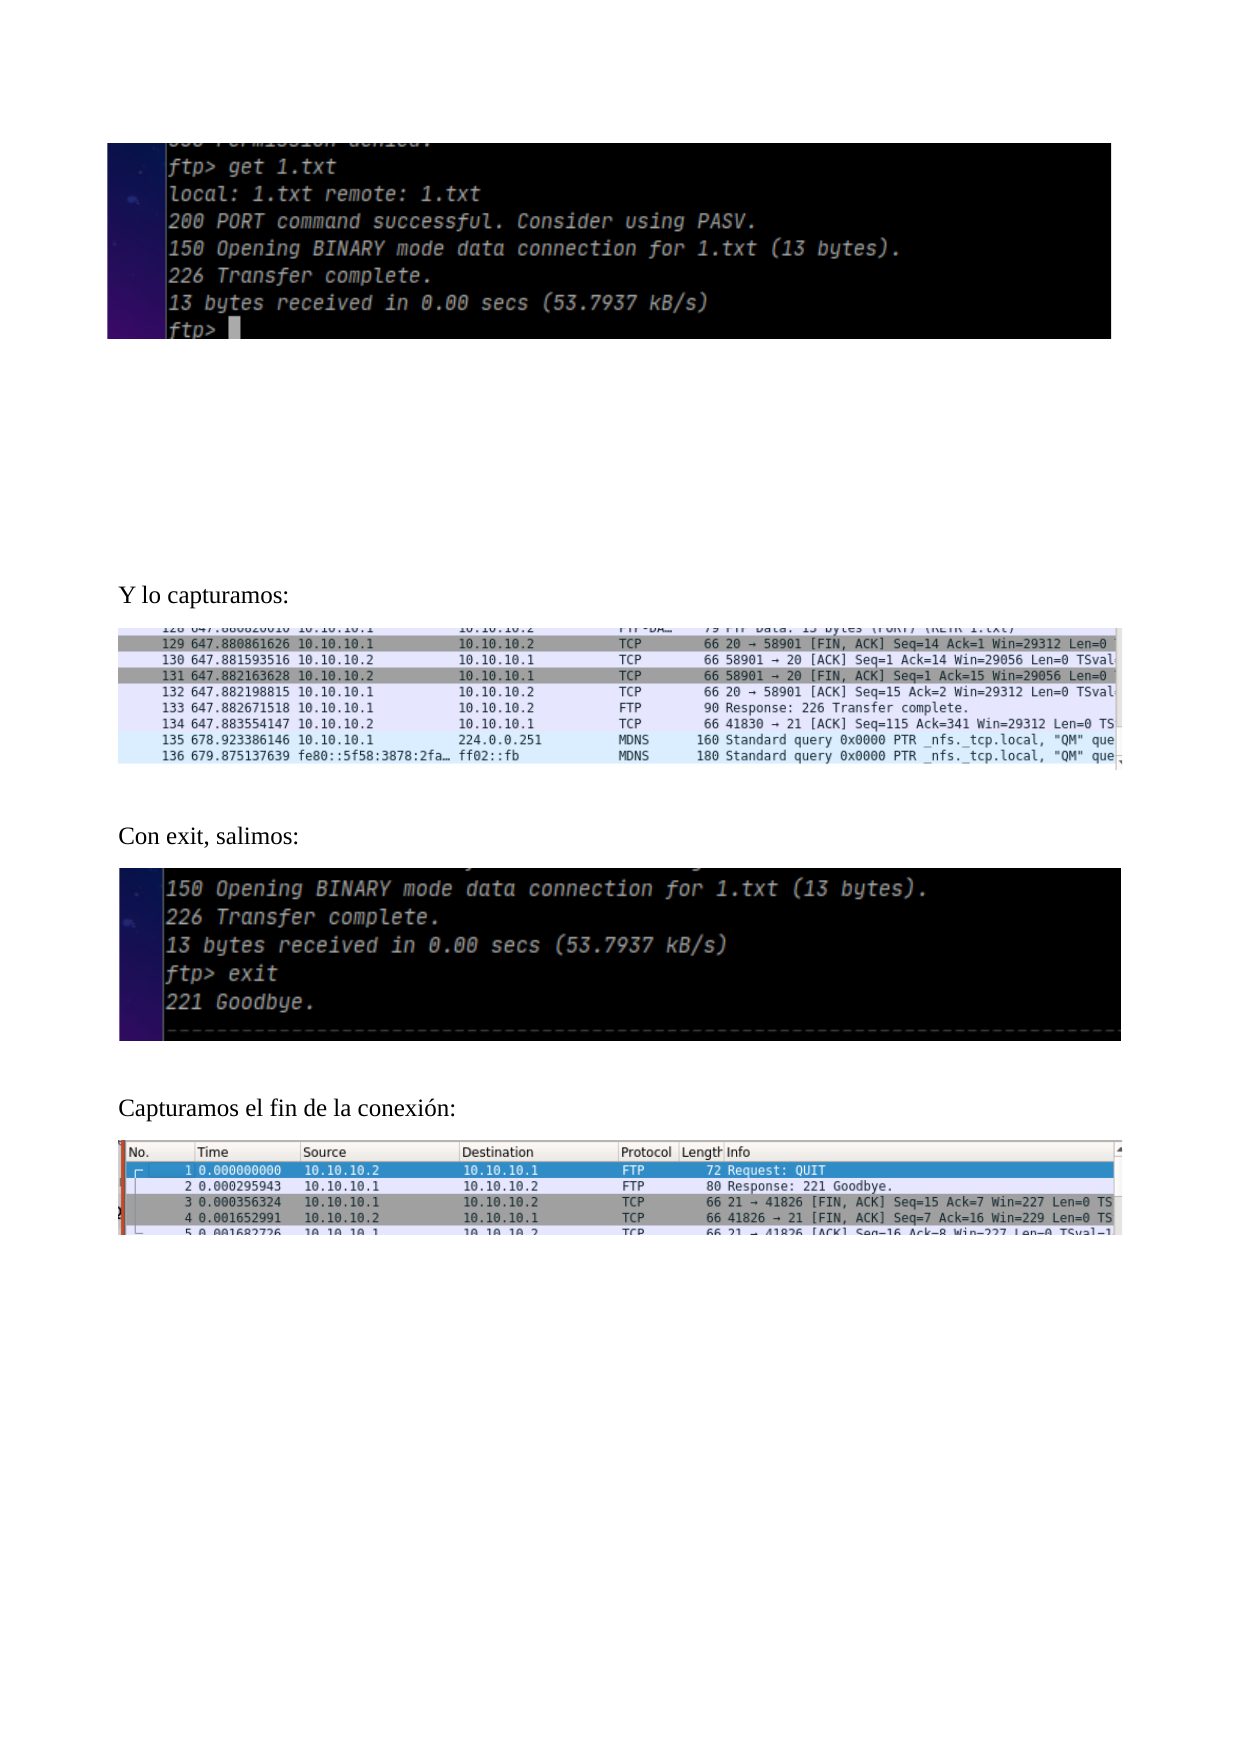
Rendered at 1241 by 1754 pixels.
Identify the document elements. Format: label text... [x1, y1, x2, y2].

text Con exit, salimos: [118, 821, 1122, 850]
picture [118, 628, 1123, 770]
picture [118, 1140, 1123, 1235]
text Capturamos el fin de la conexión: [118, 1093, 1122, 1121]
picture [119, 868, 1121, 1041]
text Y lo capturamos: [118, 580, 1122, 609]
picture [107, 143, 1112, 339]
